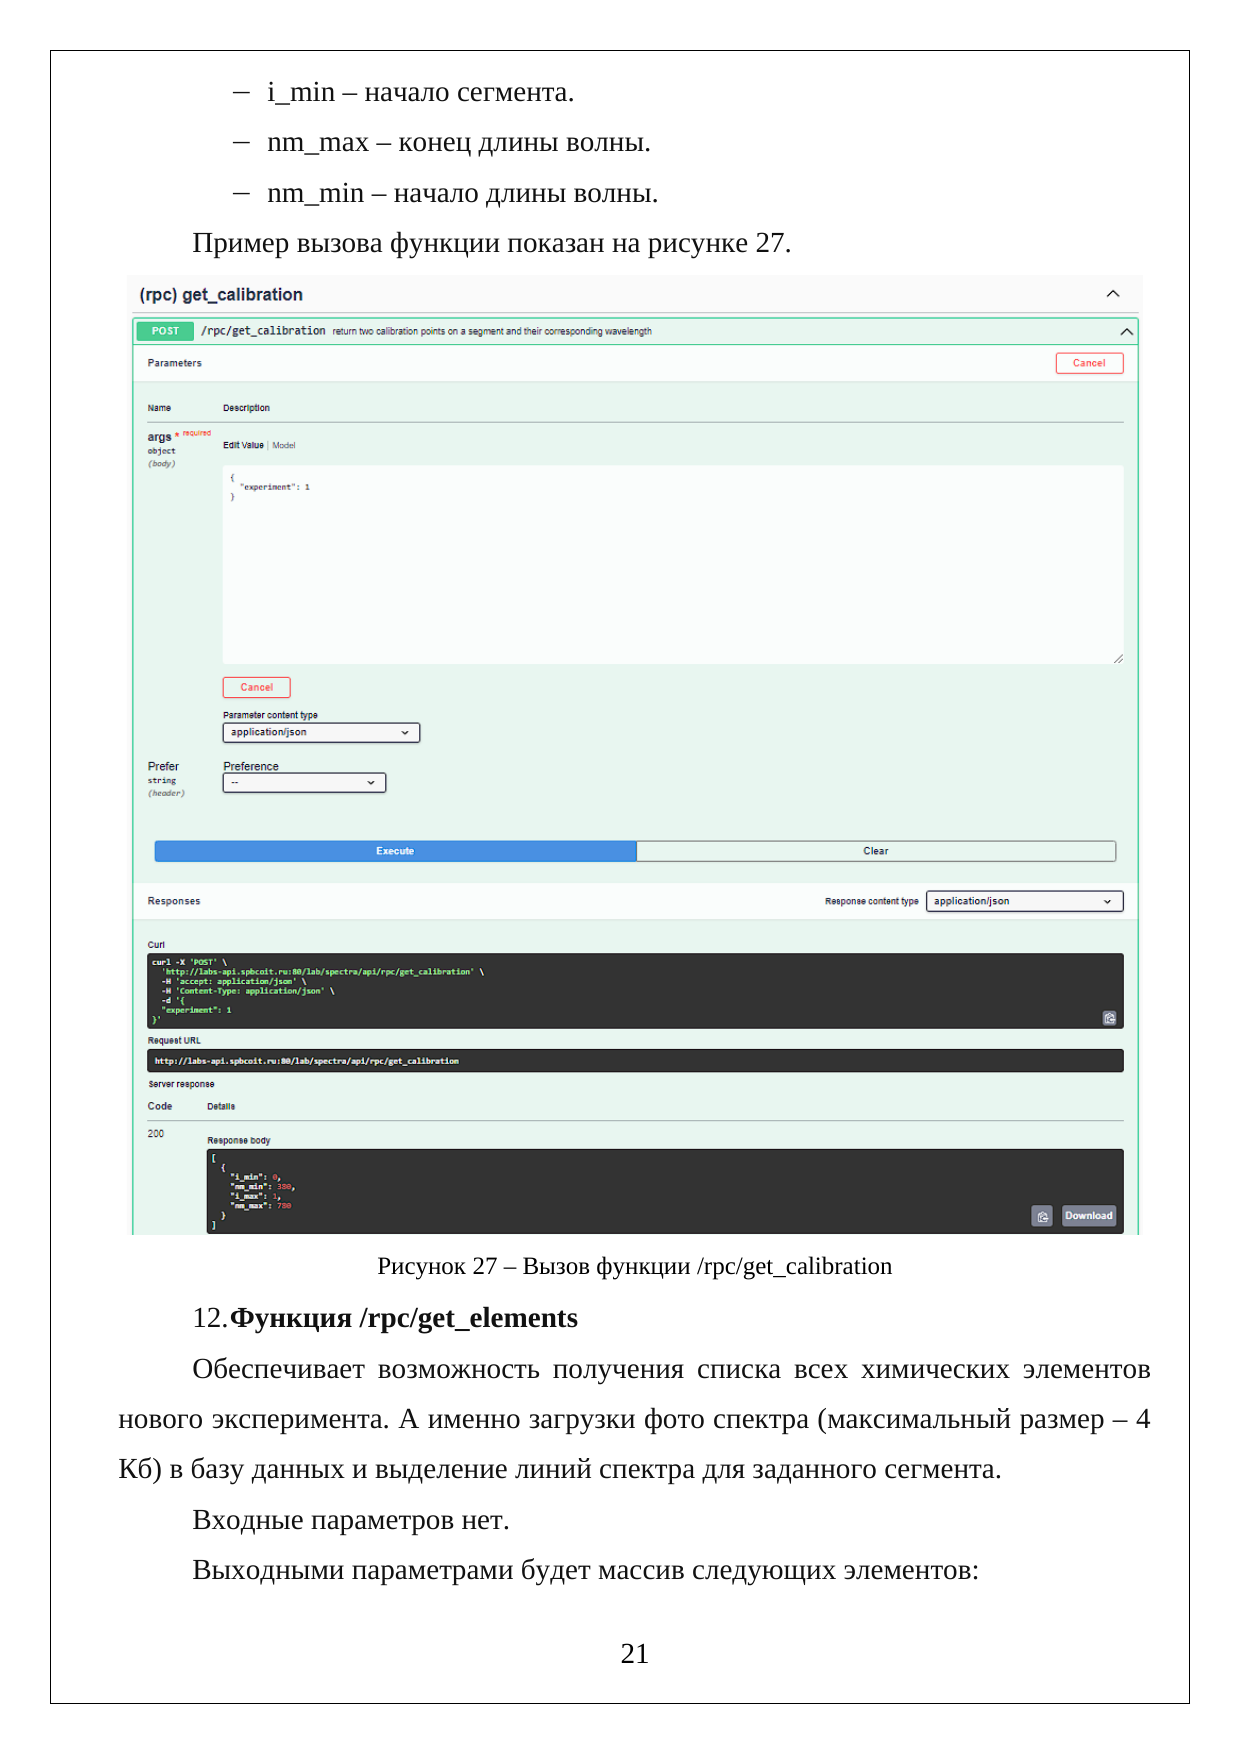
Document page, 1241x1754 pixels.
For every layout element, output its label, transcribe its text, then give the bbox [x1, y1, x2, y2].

text Обеспечивает возможность получения списка всех химических элементов нового эксперимента. А именно загрузки фото спектра (максимальный размер – 4 Кб) в базу данных и выделение линий спектра для заданного сегмента. [118, 1351, 1152, 1485]
text Рисунок 27 – Вызов функции /rpc/get_calibration [118, 1251, 1152, 1280]
list i_min – начало сегмента. [229, 74, 1152, 107]
text Входные параметров нет. [118, 1502, 1152, 1535]
list nm_min – начало длины волны. [229, 175, 1152, 208]
list nm_max – конец длины волны. [229, 124, 1152, 158]
list Функция /rpc/get_elements [192, 1301, 1152, 1334]
text Пример вызова функции показан на рисунке 27. [118, 225, 1152, 259]
text Выходными параметрами будет массив следующих элементов: [118, 1552, 1152, 1586]
